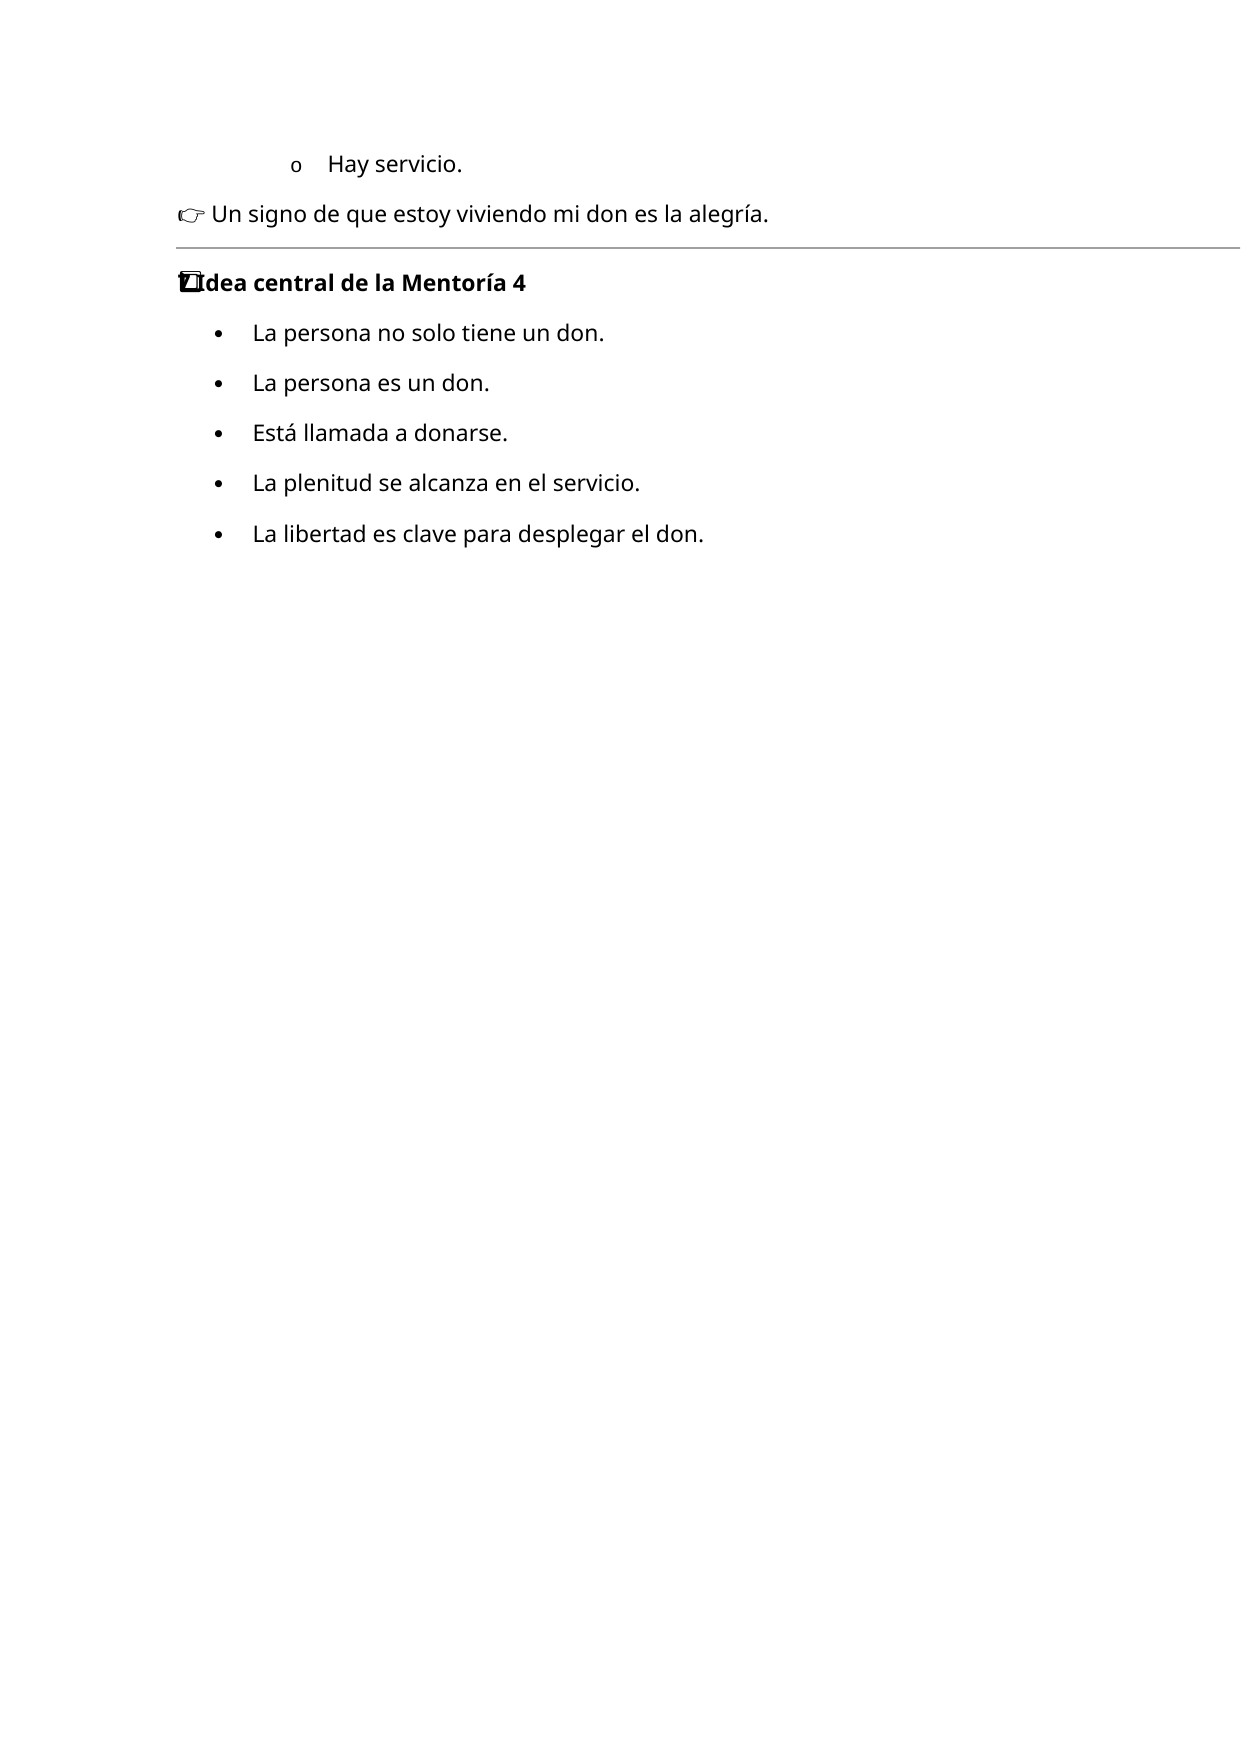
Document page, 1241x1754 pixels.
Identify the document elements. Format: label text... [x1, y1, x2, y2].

list La libertad es clave para desplegar el don. [215, 517, 1063, 549]
list La persona es un don. [215, 367, 1063, 398]
list Hay servicio. [290, 148, 1063, 179]
list La persona no solo tiene un don. [215, 317, 1063, 348]
list Está llamada a donarse. [215, 417, 1063, 448]
text 👉 Un signo de que estoy viviendo mi don es la alegría. [177, 198, 1063, 229]
list La plenitud se alcanza en el servicio. [215, 467, 1063, 499]
text 7️⃣ Idea central de la Mentoría 4 [177, 267, 1063, 298]
